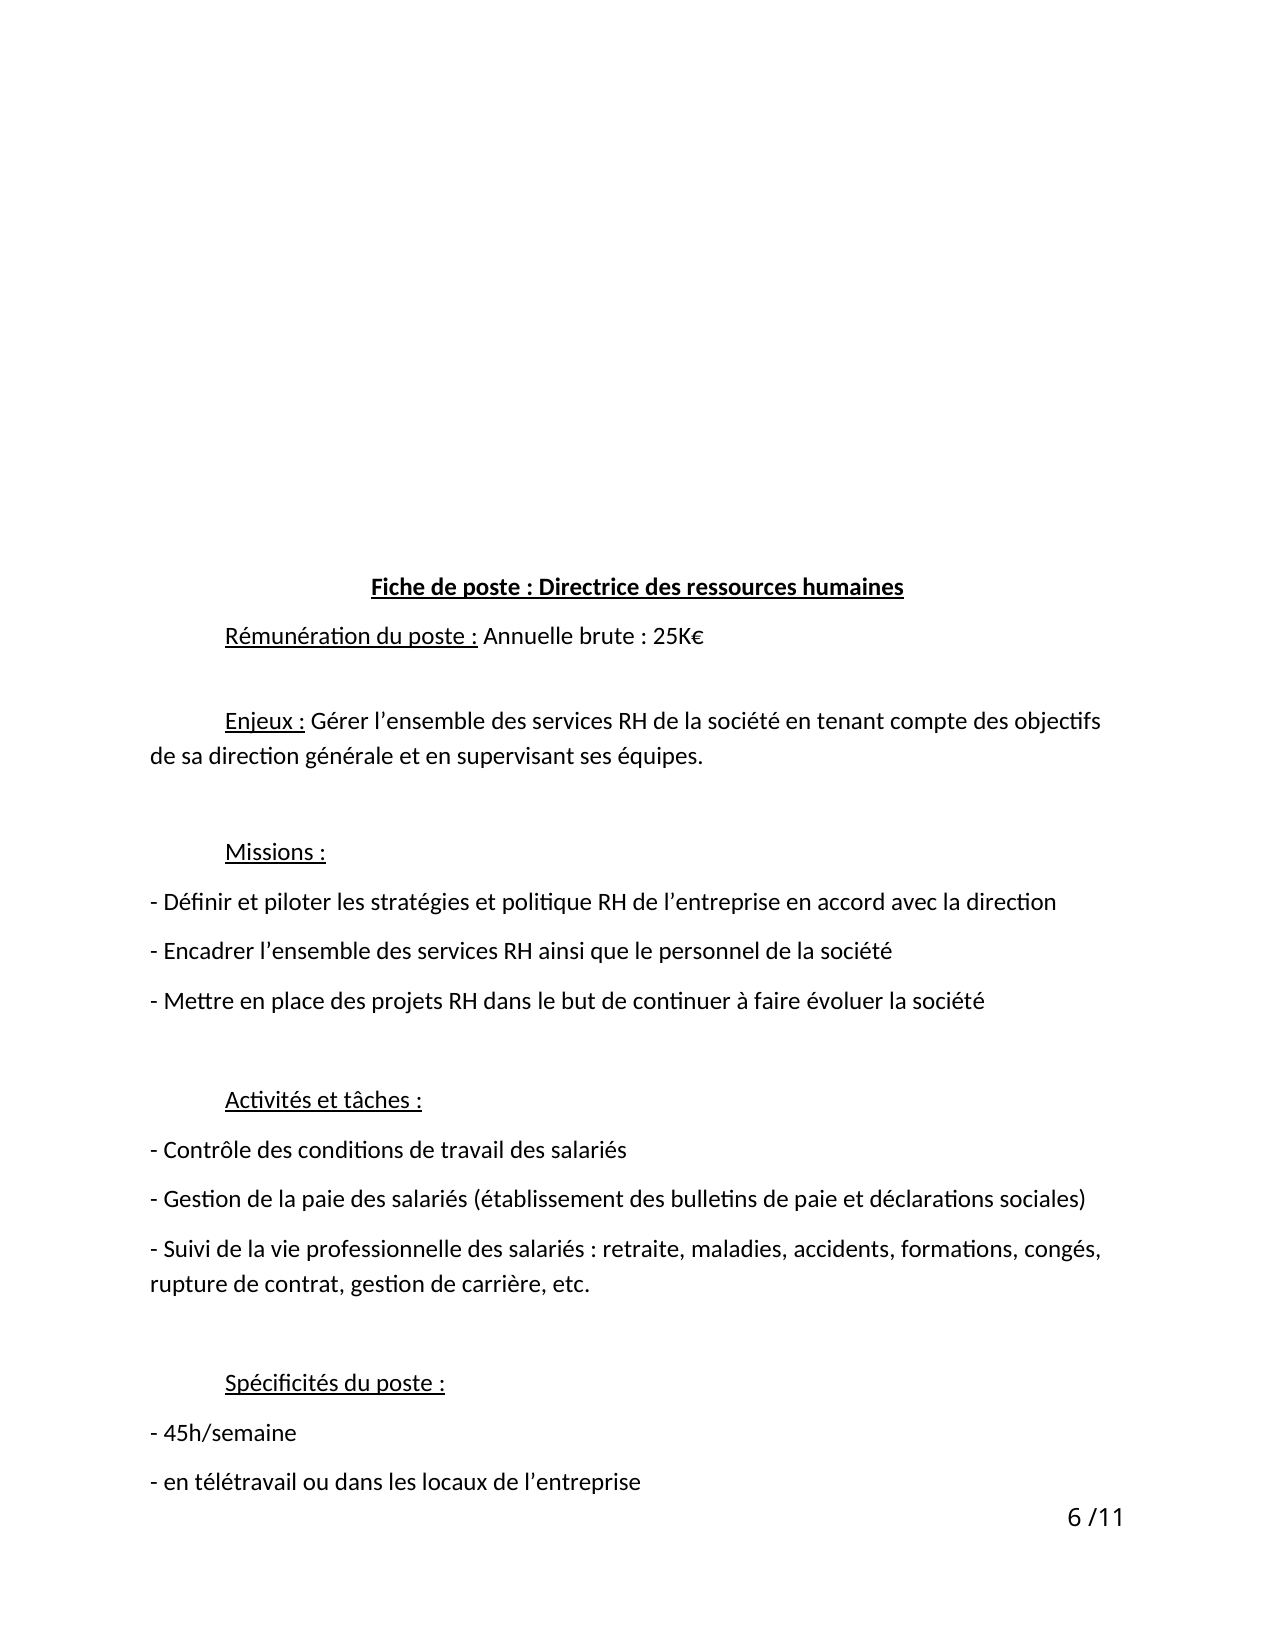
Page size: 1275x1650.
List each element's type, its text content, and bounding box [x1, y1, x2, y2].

text - en télétravail ou dans les locaux de l’entreprise [150, 1466, 1125, 1497]
text - 45h/semaine [150, 1417, 1125, 1447]
text - Gestion de la paie des salariés (établissement des bulletins de paie et déclarations sociales) [150, 1183, 1125, 1214]
text Enjeux : Gérer l’ensemble des services RH de la société en tenant compte des objectifs de sa direction générale et en supervisant ses équipes. [150, 670, 1125, 771]
text - Définir et piloter les stratégies et politique RH de l’entreprise en accord avec la direction [150, 886, 1125, 916]
text Fiche de poste : Directrice des ressources humaines [150, 571, 1125, 601]
text - Encadrer l’ensemble des services RH ainsi que le personnel de la société [150, 936, 1125, 966]
text Activités et tâches : [150, 1084, 1125, 1115]
text Missions : [150, 836, 1125, 867]
text Rémunération du poste : Annuelle brute : 25K€ [150, 620, 1125, 651]
text - Suivi de la vie professionnelle des salariés : retraite, maladies, accidents, formations, congés, rupture de contrat, gestion de carrière, etc. [150, 1233, 1125, 1298]
text - Contrôle des conditions de travail des salariés [150, 1134, 1125, 1164]
text Spécificités du poste : [150, 1367, 1125, 1398]
text - Mettre en place des projets RH dans le but de continuer à faire évoluer la société [150, 985, 1125, 1016]
